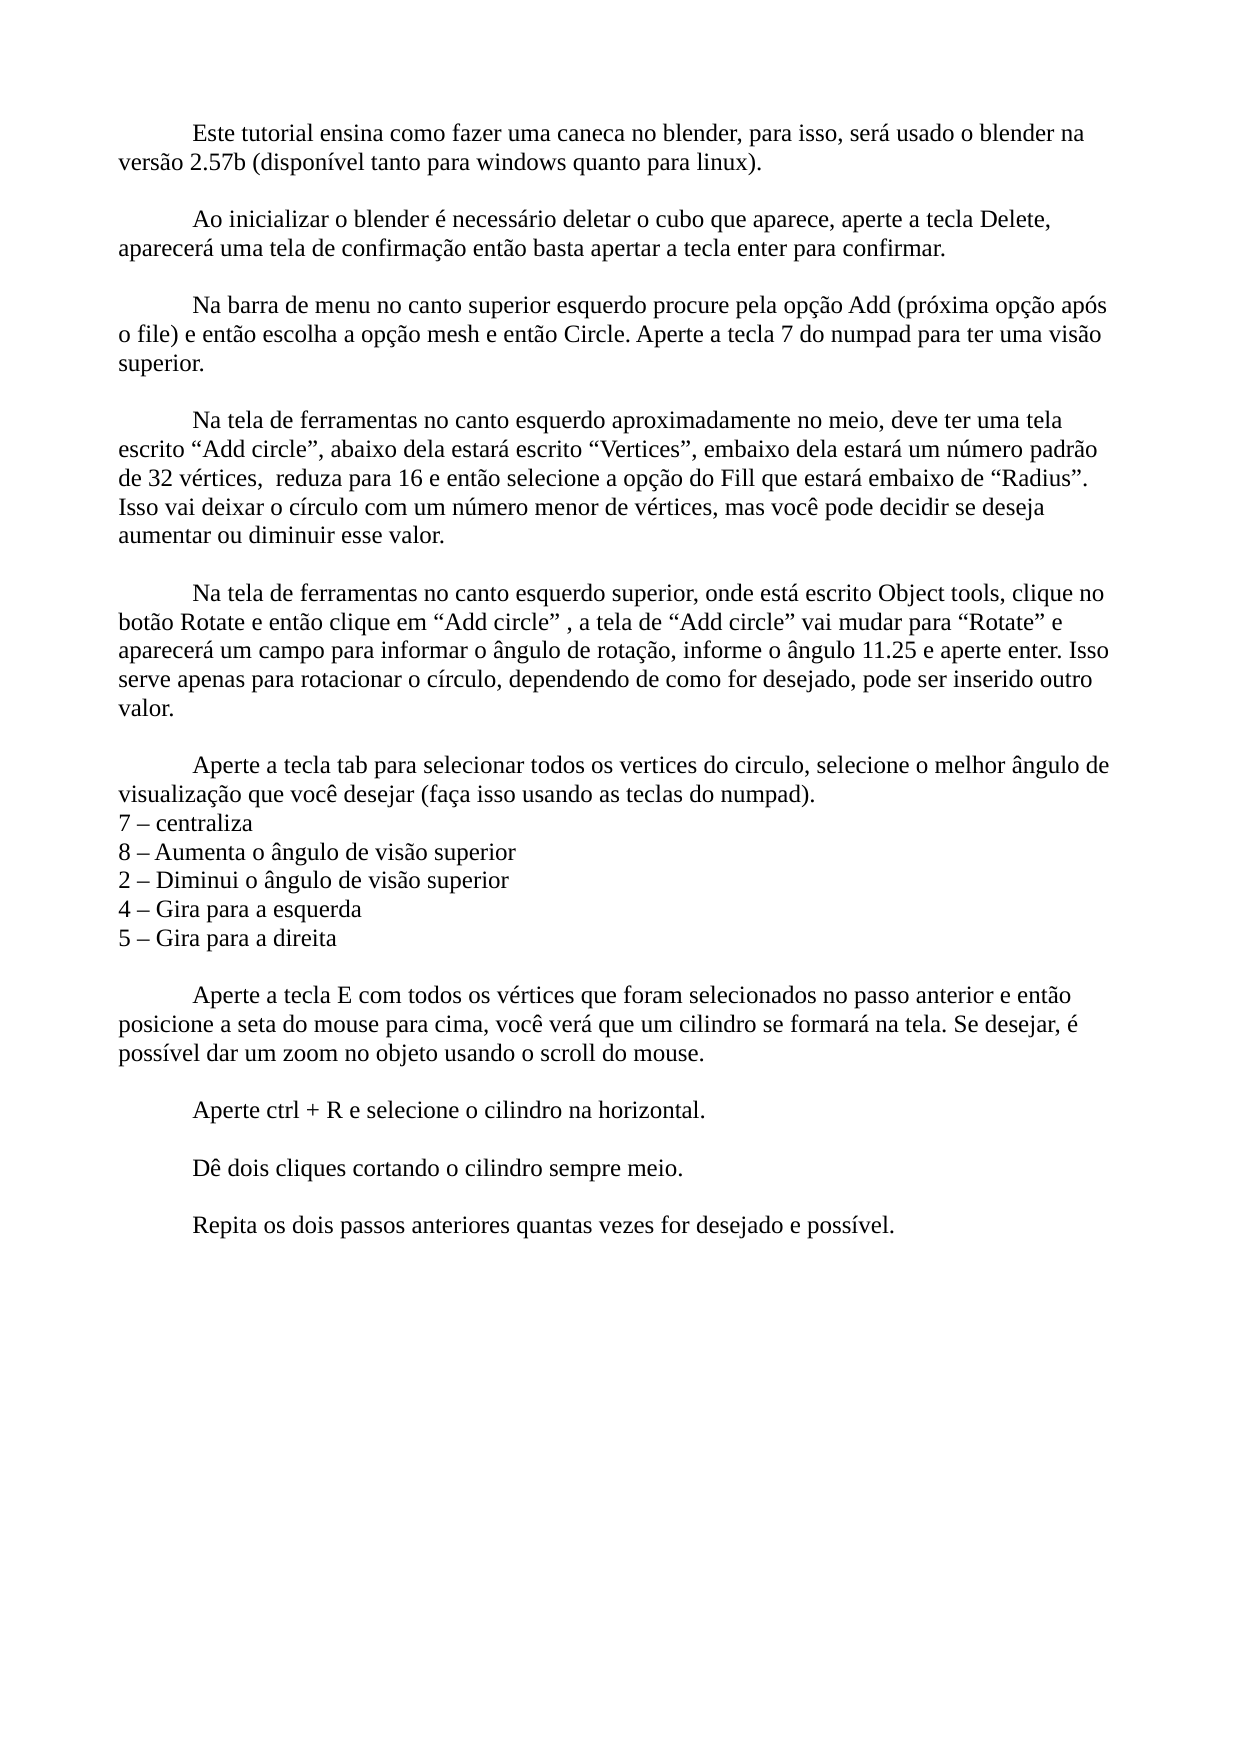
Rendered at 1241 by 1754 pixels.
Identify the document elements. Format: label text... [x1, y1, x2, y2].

text Na tela de ferramentas no canto esquerdo superior, onde está escrito Object tools, clique no botão Rotate e então clique em “Add circle” , a tela de “Add circle” vai mudar para “Rotate” e aparecerá um campo para informar o ângulo de rotação, informe o ângulo 11.25 e aperte enter. Isso serve apenas para rotacionar o círculo, dependendo de como for desejado, pode ser inserido outro valor. [118, 578, 1122, 722]
text 5 – Gira para a direita [118, 923, 1122, 952]
text 7 – centraliza [118, 808, 1122, 837]
text Este tutorial ensina como fazer uma caneca no blender, para isso, será usado o blender na versão 2.57b (disponível tanto para windows quanto para linux). [118, 118, 1122, 176]
text Na tela de ferramentas no canto esquerdo aproximadamente no meio, deve ter uma tela escrito “Add circle”, abaixo dela estará escrito “Vertices”, embaixo dela estará um número padrão de 32 vértices, reduza para 16 e então selecione a opção do Fill que estará embaixo de “Radius”. Isso vai deixar o círculo com um número menor de vértices, mas você pode decidir se deseja aumentar ou diminuir esse valor. [118, 406, 1122, 549]
text 8 – Aumenta o ângulo de visão superior [118, 837, 1122, 866]
text Repita os dois passos anteriores quantas vezes for desejado e possível. [118, 1211, 1122, 1239]
text Dê dois cliques cortando o cilindro sempre meio. [118, 1153, 1122, 1182]
text Na barra de menu no canto superior esquerdo procure pela opção Add (próxima opção após o file) e então escolha a opção mesh e então Circle. Aperte a tecla 7 do numpad para ter uma visão superior. [118, 291, 1122, 377]
text Aperte a tecla tab para selecionar todos os vertices do circulo, selecione o melhor ângulo de visualização que você desejar (faça isso usando as teclas do numpad). [118, 751, 1122, 808]
text 4 – Gira para a esquerda [118, 894, 1122, 923]
text Aperte ctrl + R e selecione o cilindro na horizontal. [118, 1096, 1122, 1124]
text Ao inicializar o blender é necessário deletar o cubo que aparece, aperte a tecla Delete, aparecerá uma tela de confirmação então basta apertar a tecla enter para confirmar. [118, 204, 1122, 262]
text Aperte a tecla E com todos os vértices que foram selecionados no passo anterior e então posicione a seta do mouse para cima, você verá que um cilindro se formará na tela. Se desejar, é possível dar um zoom no objeto usando o scroll do mouse. [118, 981, 1122, 1067]
text 2 – Diminui o ângulo de visão superior [118, 866, 1122, 894]
